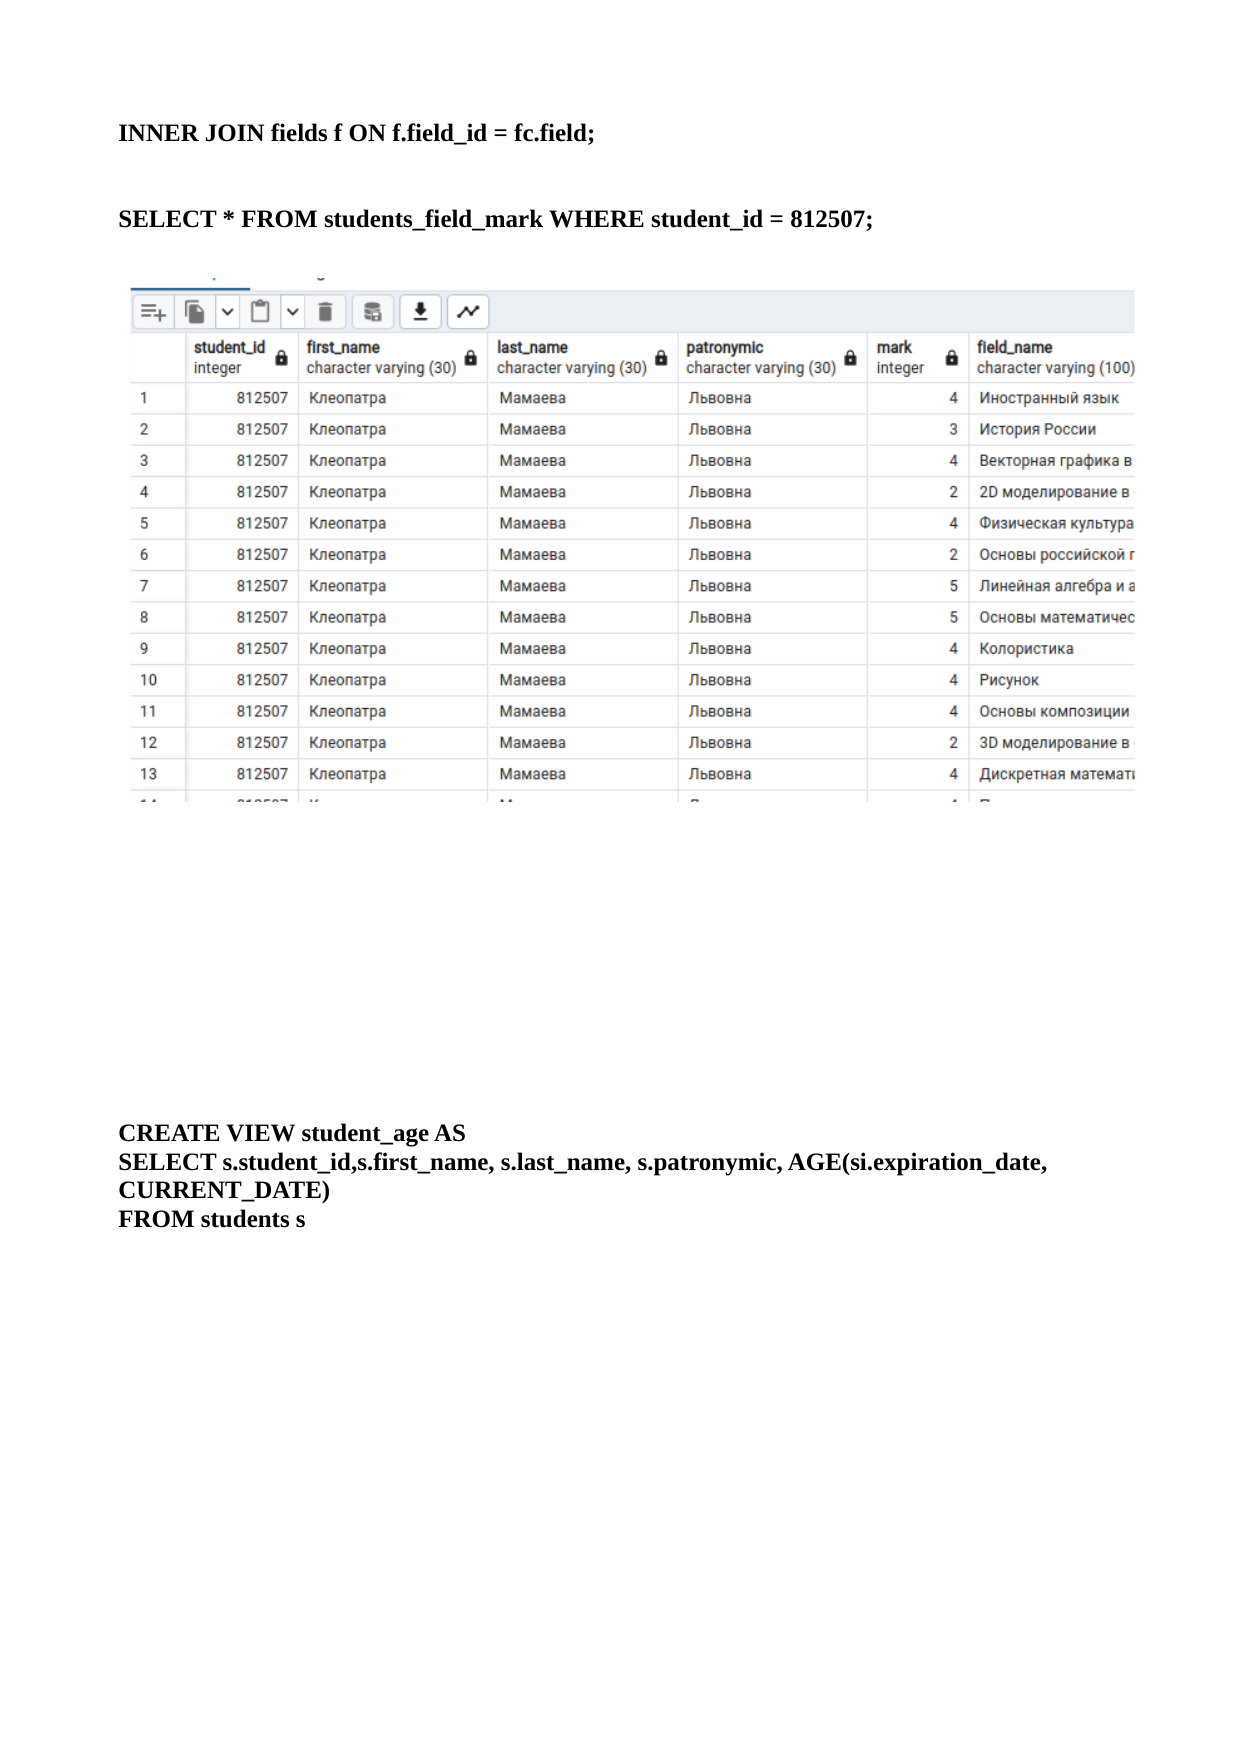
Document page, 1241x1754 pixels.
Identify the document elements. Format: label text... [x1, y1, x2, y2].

text SELECT s.student_id,s.first_name, s.last_name, s.patronymic, AGE(si.expiration_date, CURRENT_DATE) [118, 1147, 1122, 1204]
text FROM students s [118, 1204, 1122, 1233]
picture [130, 278, 1135, 802]
text INNER JOIN fields f ON f.field_id = fc.field; SELECT * FROM students_field_mark WHERE student_id = 812507; CREATE VIEW student_age AS [118, 118, 1122, 1147]
